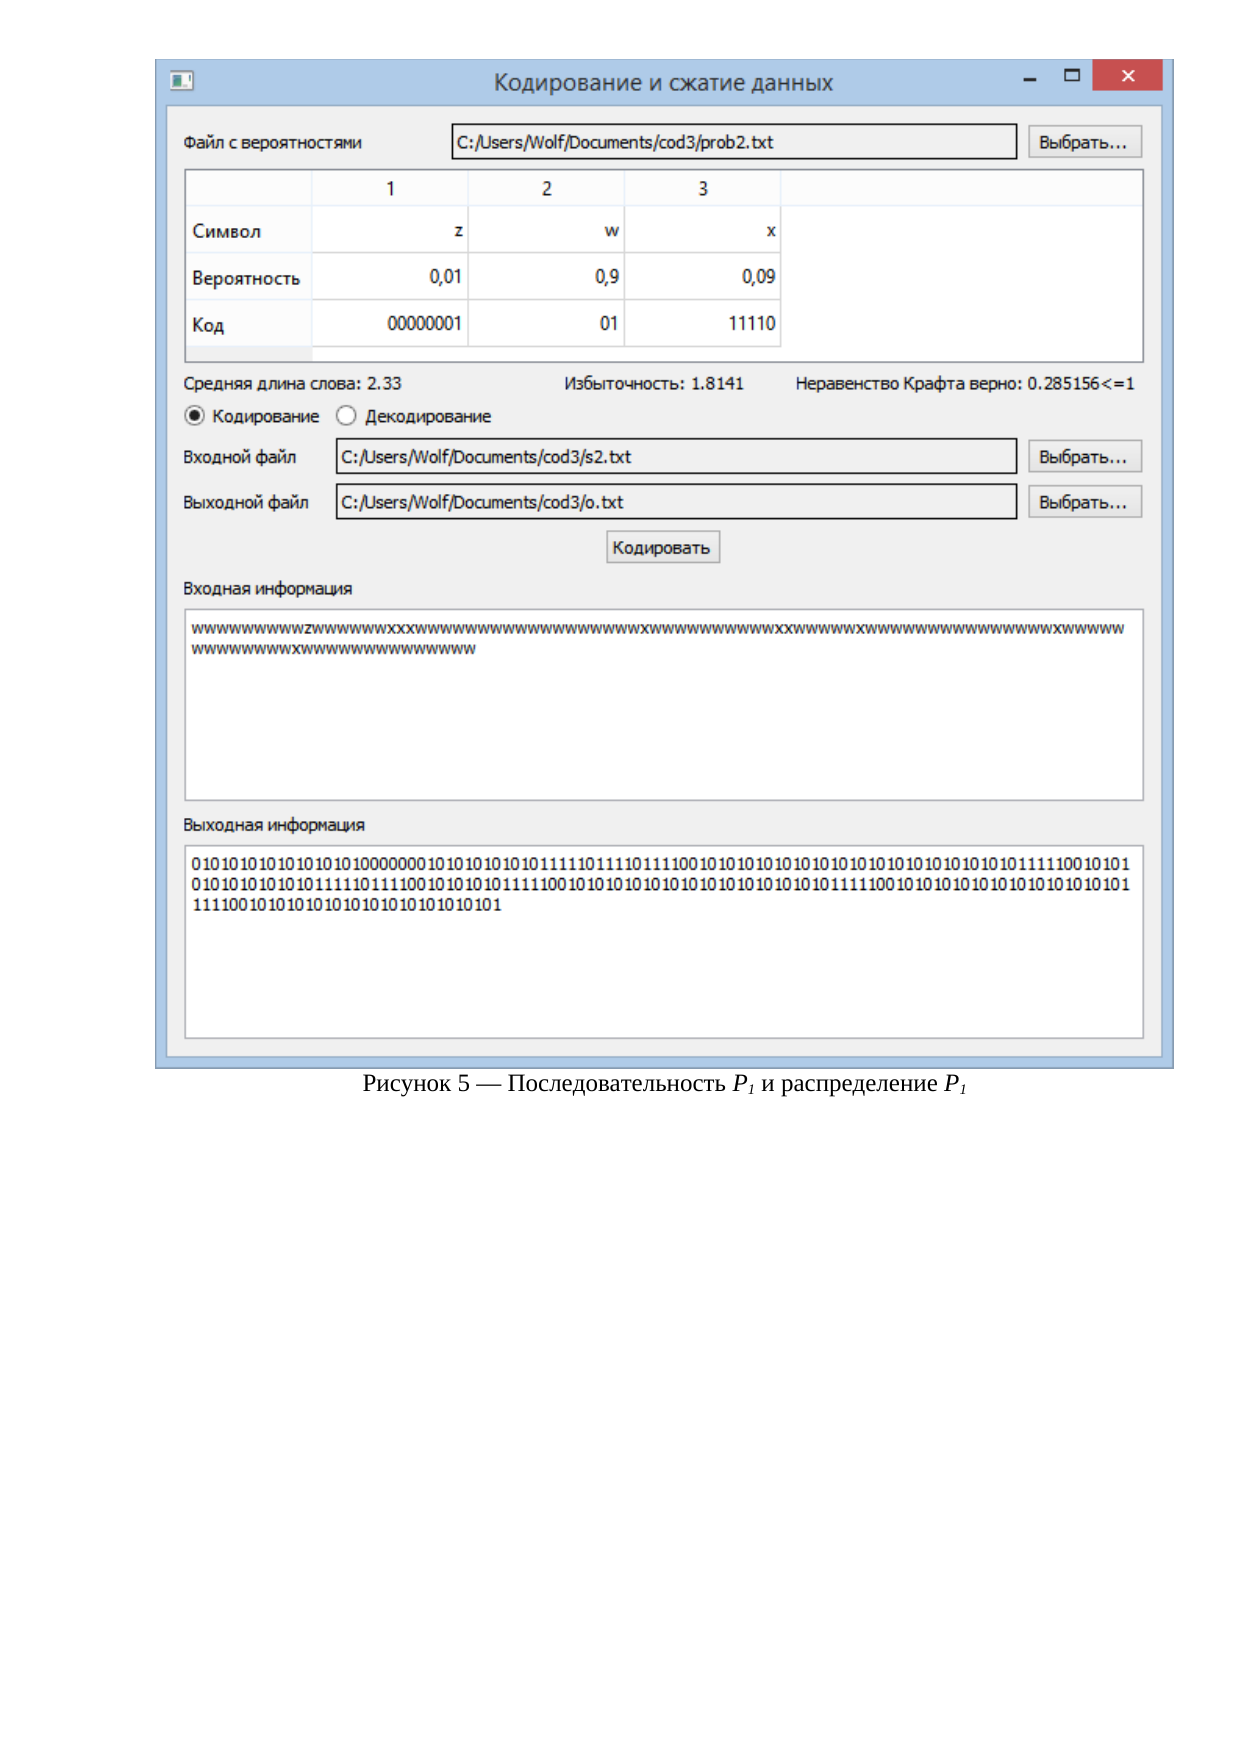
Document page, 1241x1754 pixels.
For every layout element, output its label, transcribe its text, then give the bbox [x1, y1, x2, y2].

text Рисунок 5 — Последовательность P1 и распределение P1 [148, 1068, 1181, 1097]
picture [155, 59, 1174, 1069]
